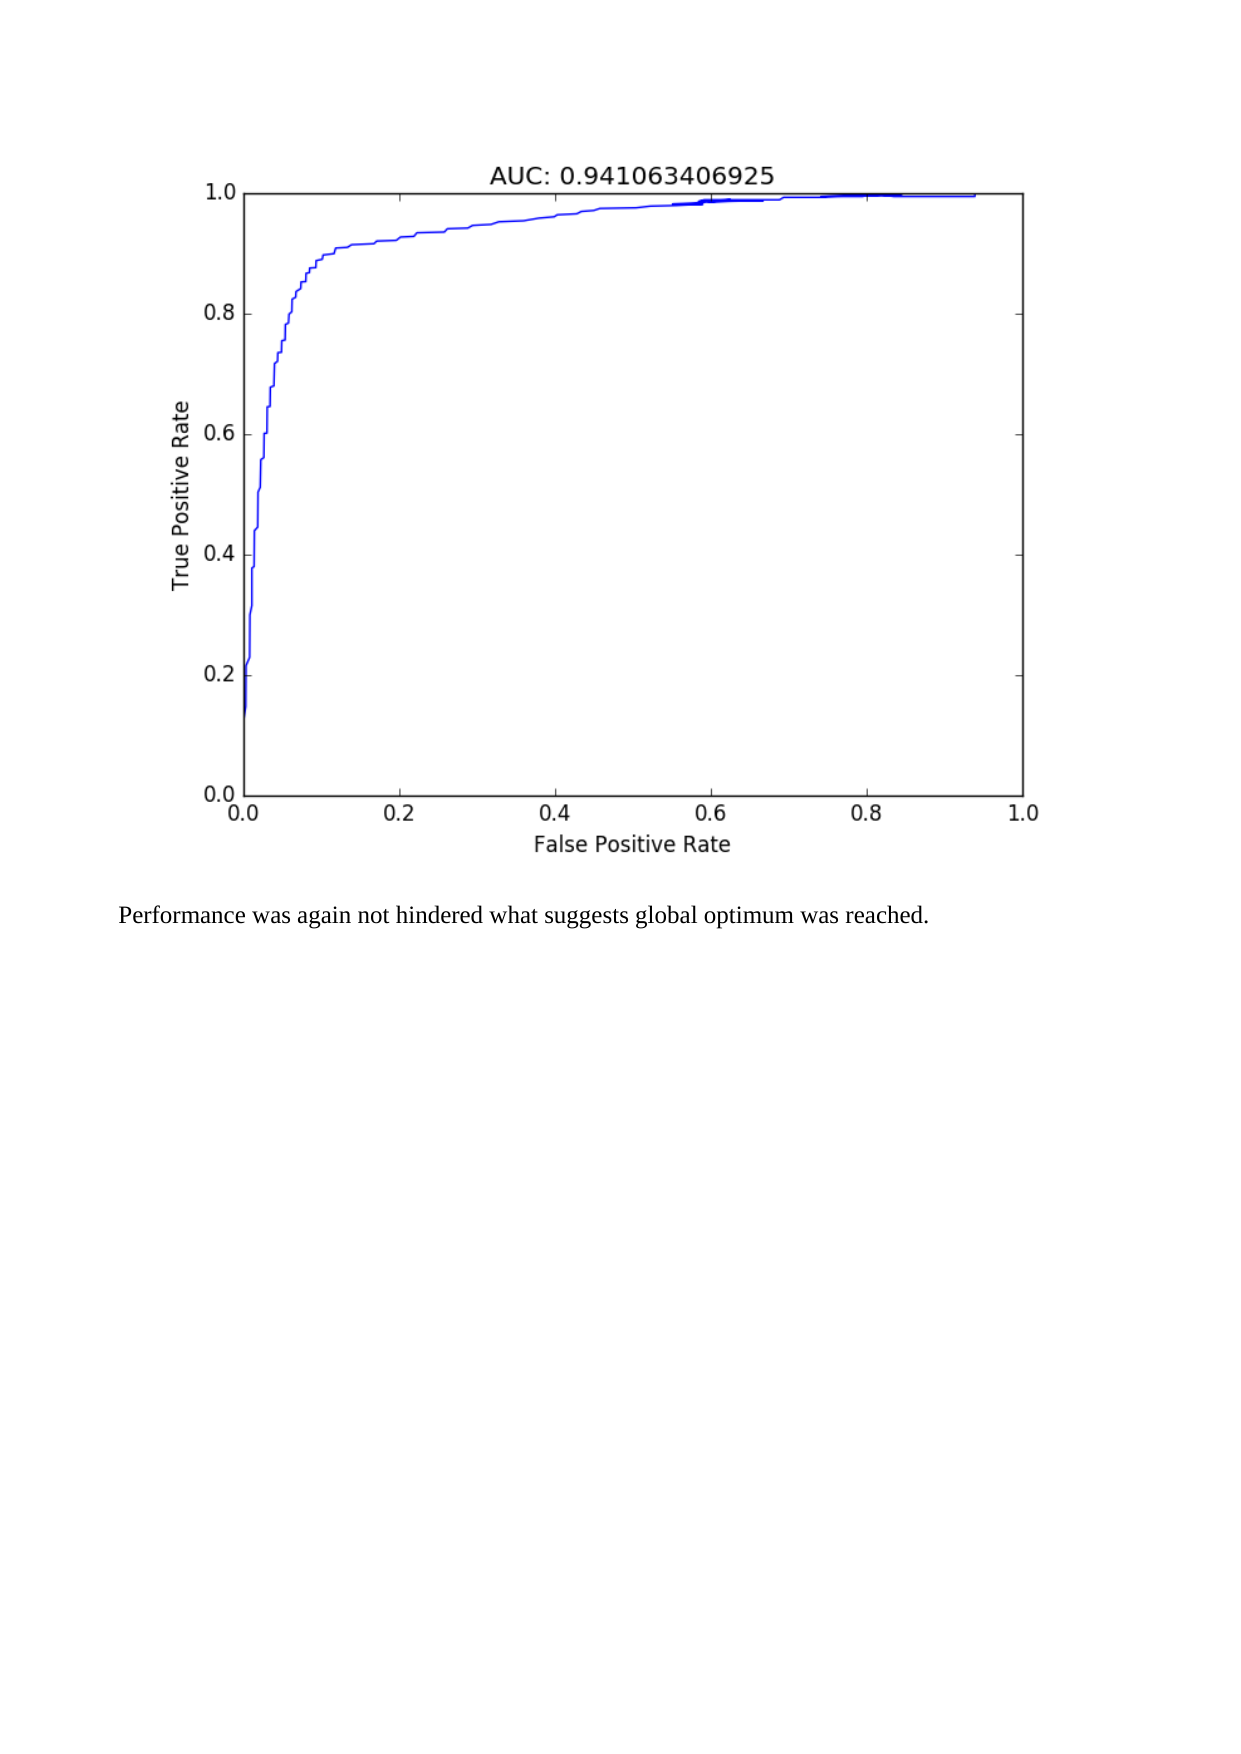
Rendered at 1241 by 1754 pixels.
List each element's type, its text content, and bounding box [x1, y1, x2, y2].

picture [118, 118, 1123, 871]
text Performance was again not hindered what suggests global optimum was reached. [118, 900, 1122, 928]
